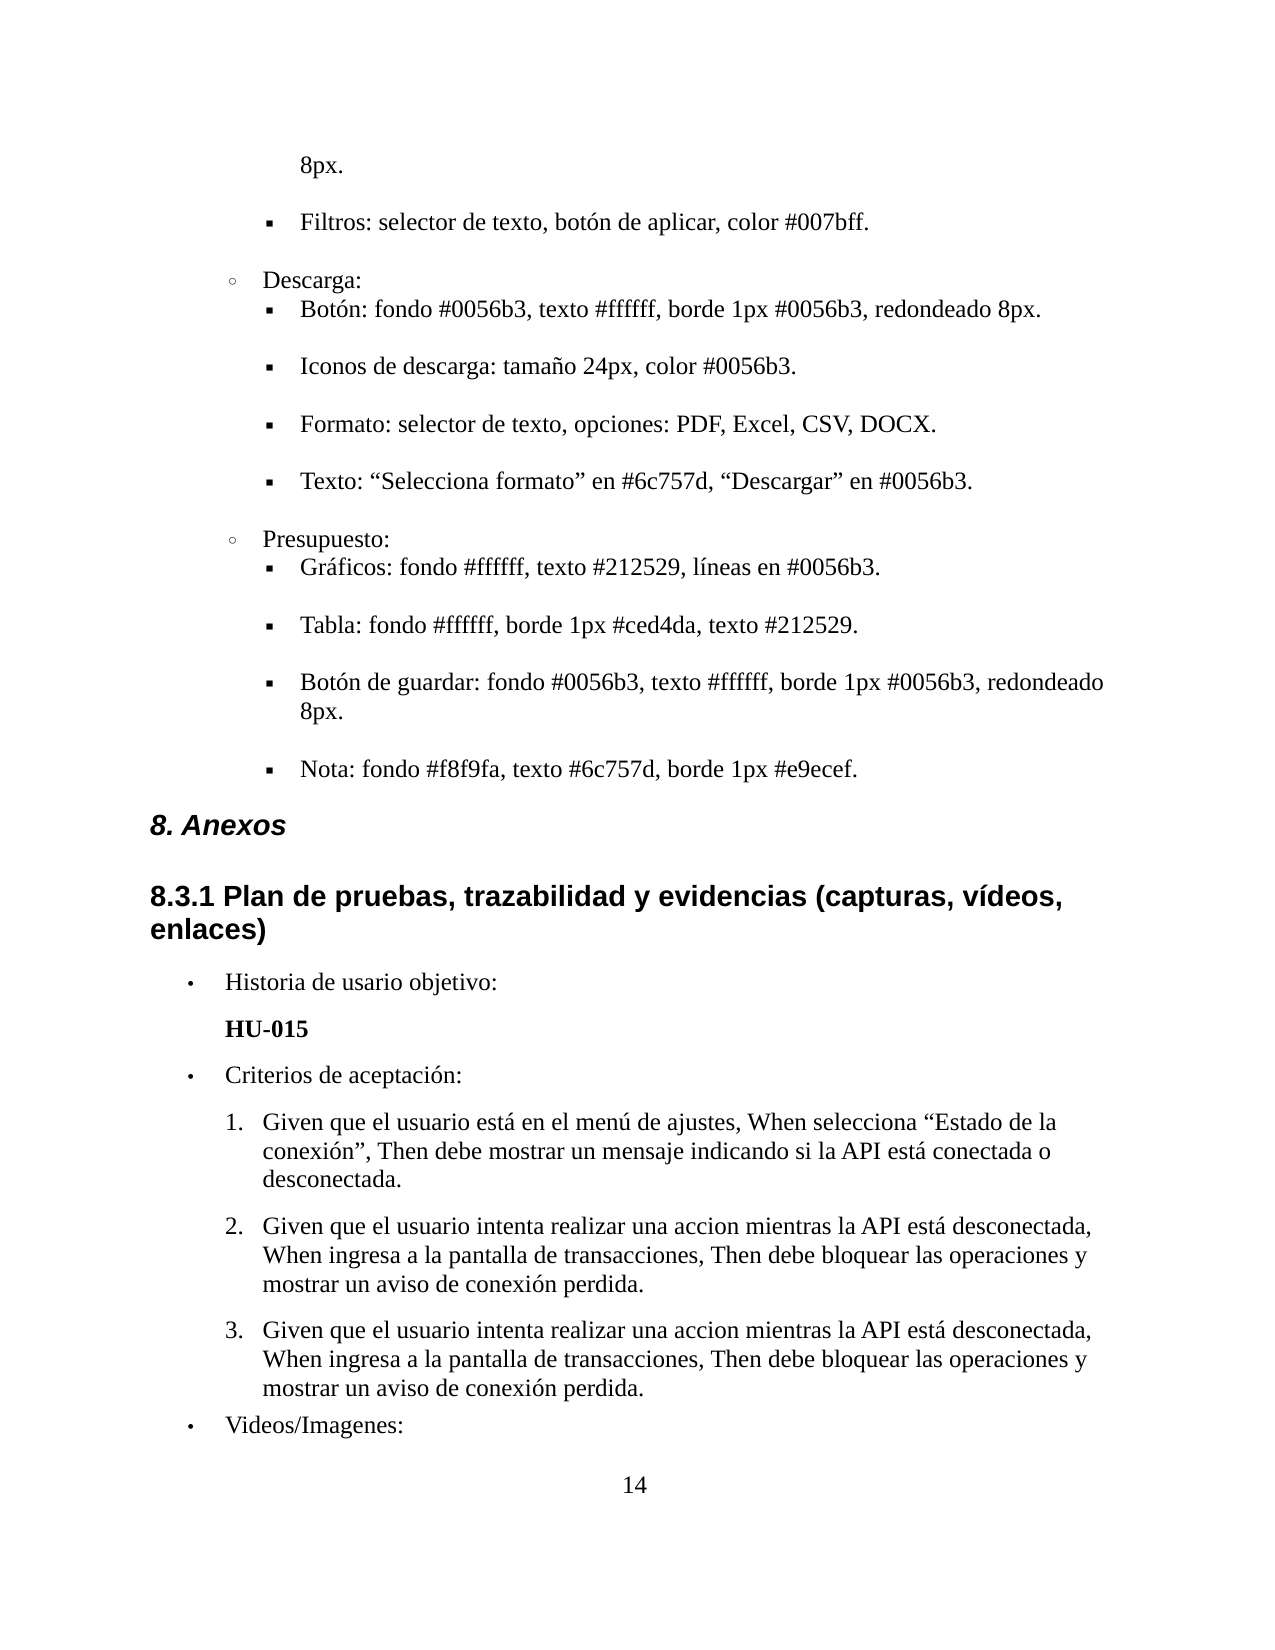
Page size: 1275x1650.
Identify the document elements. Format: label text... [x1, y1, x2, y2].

subtitle 8.3.1 Plan de pruebas, trazabilidad y evidencias (capturas, vídeos, enlaces)​ [150, 878, 1125, 946]
list Presupuesto: [225, 524, 1125, 552]
subtitle 8.​ Anexos​ [150, 807, 1125, 841]
list HU-015 [187, 1014, 1125, 1042]
list Videos/Imagenes: [187, 1411, 1125, 1439]
list Given que el usuario intenta realizar una accion mientras la API está desconectada, When ingresa a la pantalla de transacciones, Then debe bloquear las operaciones y mostrar un aviso de conexión perdida. [225, 1211, 1125, 1297]
list Descarga: [225, 265, 1125, 294]
list Botón de guardar: fondo #0056b3, texto #ffffff, borde 1px #0056b3, redondeado 8px. [262, 667, 1125, 754]
list Tabla: fondo #ffffff, borde 1px #ced4da, texto #212529. [262, 610, 1125, 667]
list Gráficos: fondo #ffffff, texto #212529, líneas en #0056b3. [262, 552, 1125, 610]
list Historia de usario objetivo: [187, 967, 1125, 996]
list Iconos de descarga: tamaño 24px, color #0056b3. [262, 351, 1125, 409]
list Given que el usuario intenta realizar una accion mientras la API está desconectada, When ingresa a la pantalla de transacciones, Then debe bloquear las operaciones y mostrar un aviso de conexión perdida. [225, 1315, 1125, 1402]
list Filtros: selector de texto, botón de aplicar, color #007bff. [262, 207, 1125, 265]
list Nota: fondo #f8f9fa, texto #6c757d, borde 1px #e9ecef. [262, 754, 1125, 782]
list Formato: selector de texto, opciones: PDF, Excel, CSV, DOCX. [262, 409, 1125, 466]
list Criterios de aceptación: [187, 1060, 1125, 1089]
list Given que el usuario está en el menú de ajustes, When selecciona “Estado de la conexión”, Then debe mostrar un mensaje indicando si la API está conectada o desconectada. [225, 1107, 1125, 1193]
list Botón: fondo #0056b3, texto #ffffff, borde 1px #0056b3, redondeado 8px. [262, 294, 1125, 351]
list Texto: “Selecciona formato” en #6c757d, “Descargar” en #0056b3. [262, 466, 1125, 524]
list 8px. [262, 150, 1125, 207]
